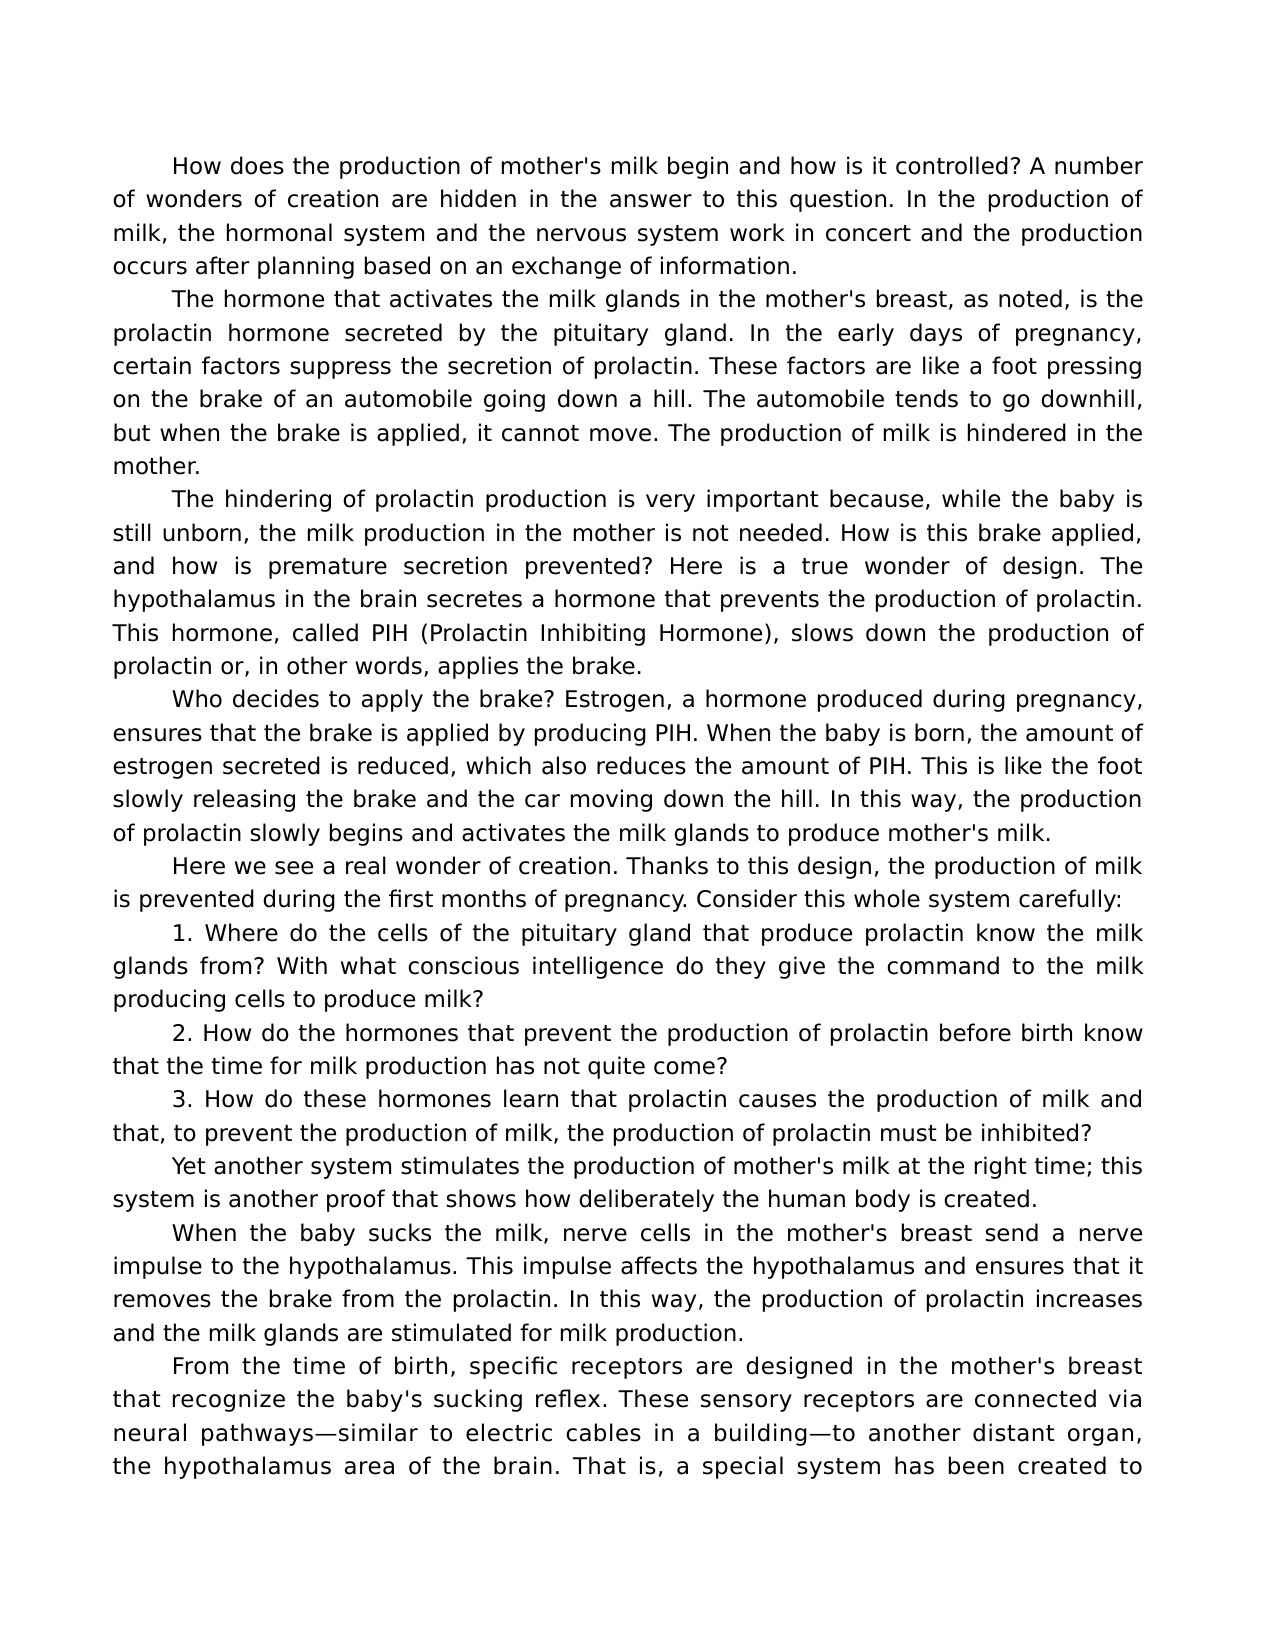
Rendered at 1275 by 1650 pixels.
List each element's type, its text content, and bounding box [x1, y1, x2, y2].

text When the baby sucks the milk, nerve cells in the mother's breast send a nerve impulse to the hypothalamus. This impulse affects the hypothalamus and ensures that it removes the brake from the prolactin. In this way, the production of prolactin increases and the milk glands are stimulated for milk production. [112, 1214, 1145, 1348]
text Here we see a real wonder of creation. Thanks to this design, the production of milk is prevented during the first months of pregnancy. Consider this whole system carefully: [112, 848, 1145, 914]
text The hindering of prolactin production is very important because, while the baby is still unborn, the milk production in the mother is not needed. How is this brake applied, and how is premature secretion prevented? Here is a true wonder of design. The hypothalamus in the brain secretes a hormone that prevents the production of prolactin. This hormone, called PIH (Prolactin Inhibiting Hormone), slows down the production of prolactin or, in other words, applies the brake. [112, 481, 1145, 681]
text Who decides to apply the brake? Estrogen, a hormone produced during pregnancy, ensures that the brake is applied by producing PIH. When the baby is born, the amount of estrogen secreted is reduced, which also reduces the amount of PIH. This is like the foot slowly releasing the brake and the car moving down the hill. In this way, the production of prolactin slowly begins and activates the milk glands to produce mother's milk. [112, 681, 1145, 848]
text Yet another system stimulates the production of mother's milk at the right time; this system is another proof that shows how deliberately the human body is created. [112, 1148, 1145, 1214]
text How does the production of mother's milk begin and how is it controlled? A number of wonders of creation are hidden in the answer to this question. In the production of milk, the hormonal system and the nervous system work in concert and the production occurs after planning based on an exchange of information. [112, 148, 1145, 281]
text From the time of birth, specific receptors are designed in the mother's breast that recognize the baby's sucking reflex. These sensory receptors are connected via neural pathways—similar to electric cables in a building—to another distant organ, the hypothalamus area of the brain. That is, a special system has been created to [112, 1348, 1145, 1481]
text 1. Where do the cells of the pituitary gland that produce prolactin know the milk glands from? With what conscious intelligence do they give the command to the milk producing cells to produce milk? [112, 914, 1145, 1014]
text 3. How do these hormones learn that prolactin causes the production of milk and that, to prevent the production of milk, the production of prolactin must be inhibited? [112, 1081, 1145, 1148]
text 2. How do the hormones that prevent the production of prolactin before birth know that the time for milk production has not quite come? [112, 1014, 1145, 1081]
text The hormone that activates the milk glands in the mother's breast, as noted, is the prolactin hormone secreted by the pituitary gland. In the early days of pregnancy, certain factors suppress the secretion of prolactin. These factors are like a foot pressing on the brake of an automobile going down a hill. The automobile tends to go downhill, but when the brake is applied, it cannot move. The production of milk is hindered in the mother. [112, 281, 1145, 481]
